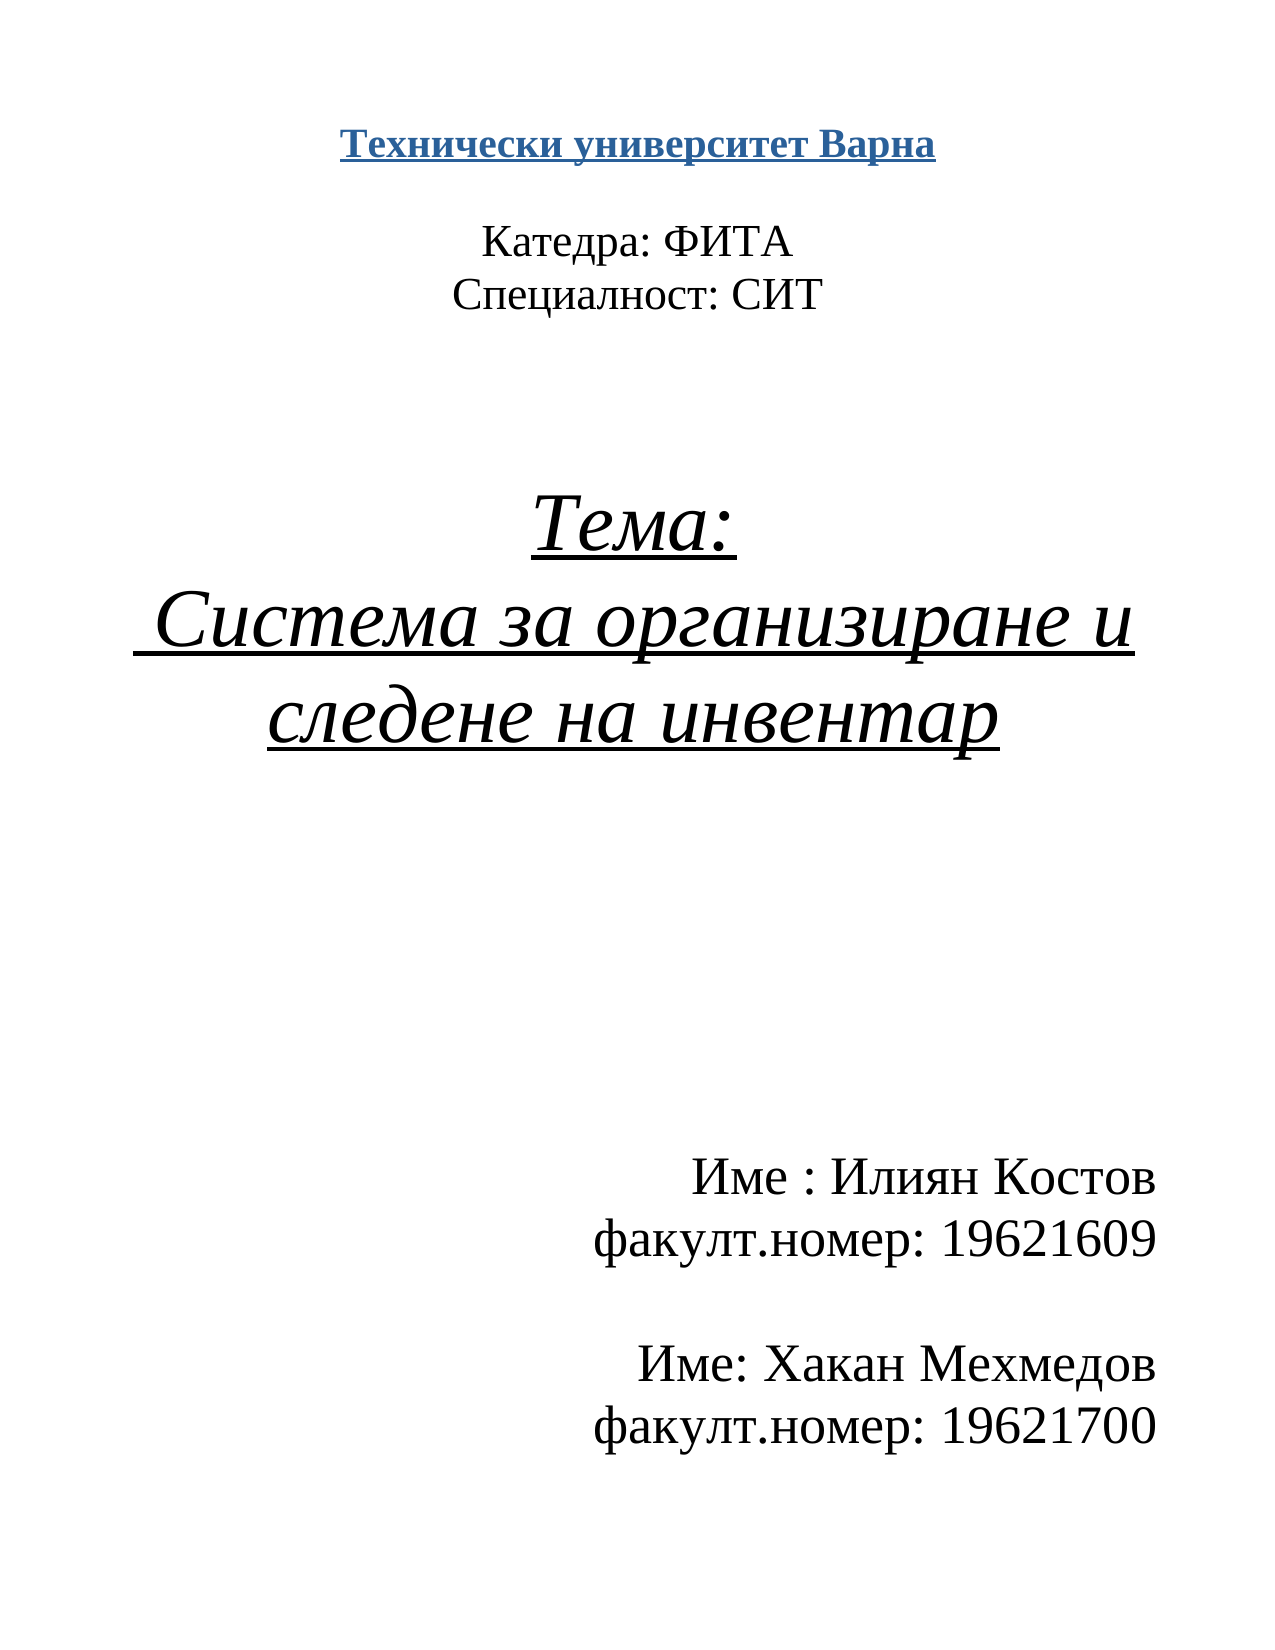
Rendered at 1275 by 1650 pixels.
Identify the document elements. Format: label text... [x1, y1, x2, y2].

text Система за организиране и следене на инвентар [118, 568, 1157, 760]
text Име : Илиян Костов [118, 1143, 1157, 1206]
text Тема: [118, 473, 1157, 568]
text Технически университет Варна [118, 118, 1157, 166]
text факулт.номер: 19621609 [118, 1206, 1157, 1268]
text Име: Хакан Мехмедов [118, 1330, 1157, 1393]
text Специалност: СИТ [118, 267, 1157, 319]
text Катедра: ФИТА [118, 214, 1157, 267]
text факулт.номер: 19621700 [118, 1393, 1157, 1455]
